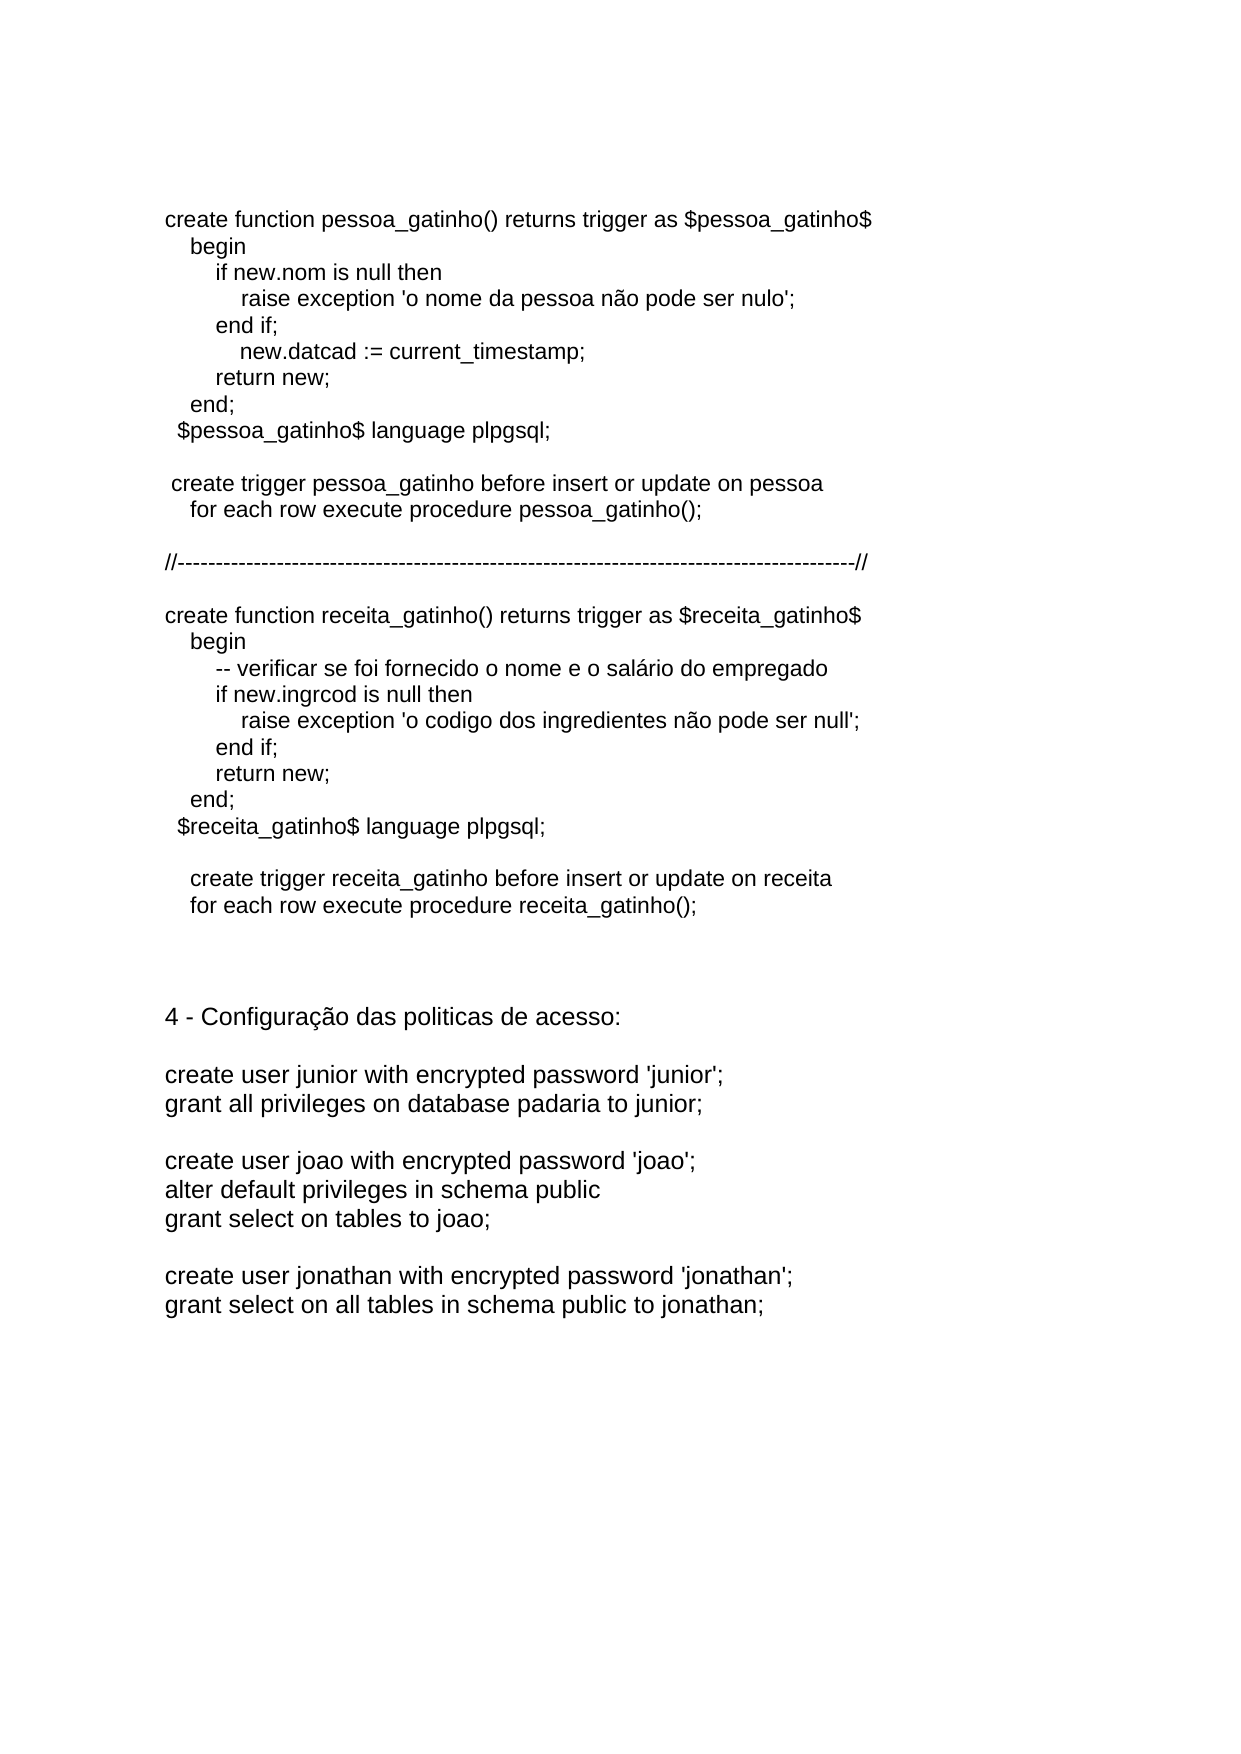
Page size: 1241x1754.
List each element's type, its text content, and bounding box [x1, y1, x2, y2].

text create user junior with encrypted password 'junior'; grant all privileges on database padaria to junior; create user joao with encrypted password 'joao'; alter default privileges in schema public grant select on tables to joao; create user jonathan with encrypted password 'jonathan'; grant select on all tables in schema public to jonathan; [164, 1060, 1136, 1319]
text create function pessoa_gatinho() returns trigger as $pessoa_gatinho$ begin if new.nom is null then raise exception 'o nome da pessoa não pode ser nulo'; end if; new.datcad := current_timestamp; return new; end; $pessoa_gatinho$ language plpgsql; create trigger pessoa_gatinho before insert or update on pessoa for each row execute procedure pessoa_gatinho(); [164, 206, 1136, 522]
text 4 - Configuração das politicas de acesso: [164, 1002, 1136, 1031]
text create function receita_gatinho() returns trigger as $receita_gatinho$ begin -- verificar se foi fornecido o nome e o salário do empregado if new.ingrcod is null then raise exception 'o codigo dos ingredientes não pode ser null'; end if; return new; end; $receita_gatinho$ language plpgsql; create trigger receita_gatinho before insert or update on receita for each row execute procedure receita_gatinho(); [164, 576, 1136, 918]
text //-----------------------------------------------------------------------------------------// [164, 549, 1136, 575]
